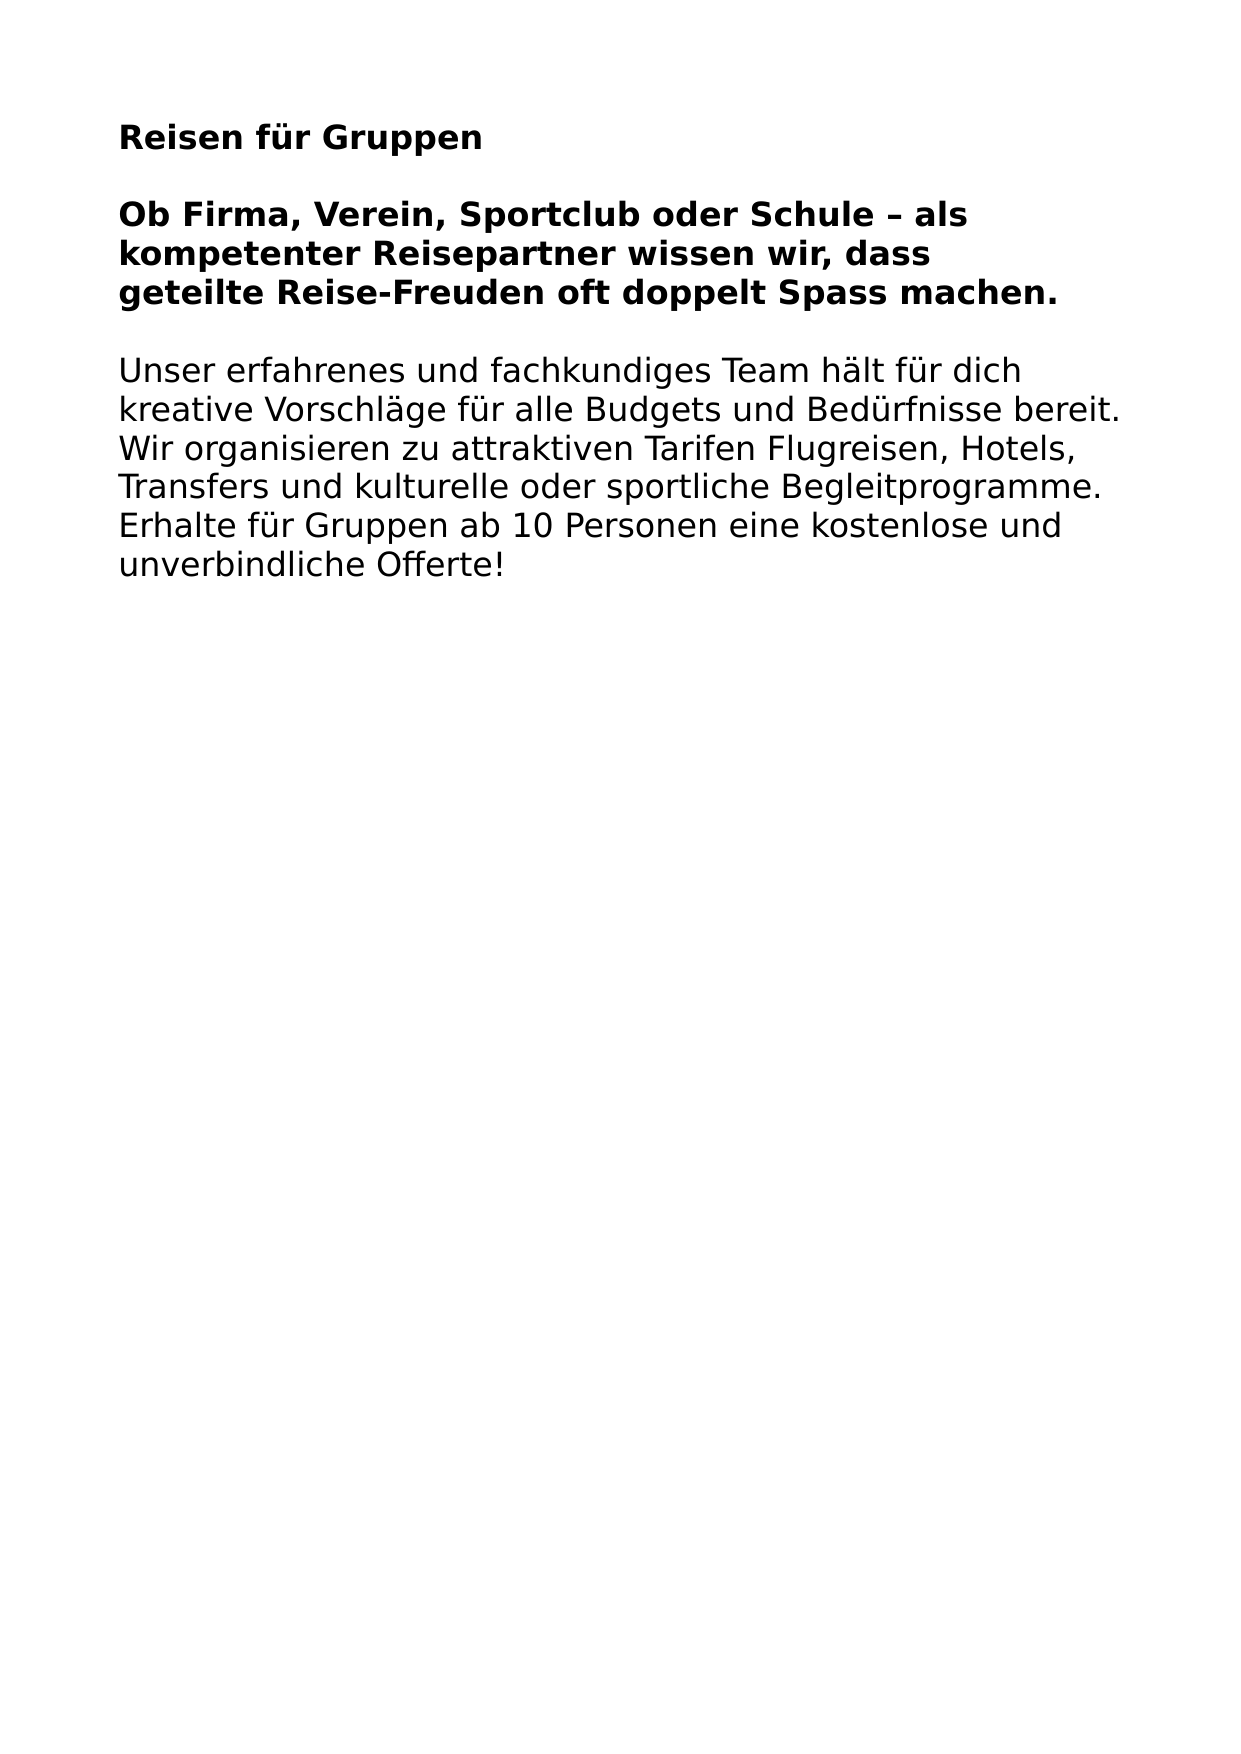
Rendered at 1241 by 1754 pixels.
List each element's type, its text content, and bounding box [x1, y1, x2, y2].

text Unser erfahrenes und fachkundiges Team hält für dich kreative Vorschläge für alle Budgets und Bedürfnisse bereit. Wir organisieren zu attraktiven Tarifen Flugreisen, Hotels, Transfers und kulturelle oder sportliche Begleitprogramme. Erhalte für Gruppen ab 10 Personen eine kostenlose und unverbindliche Offerte! [118, 351, 1122, 584]
subtitle Reisen für Gruppen [118, 118, 1072, 157]
text Ob Firma, Verein, Sportclub oder Schule – als kompetenter Reisepartner wissen wir, dass geteilte Reise-Freuden oft doppelt Spass machen. [118, 196, 1072, 312]
